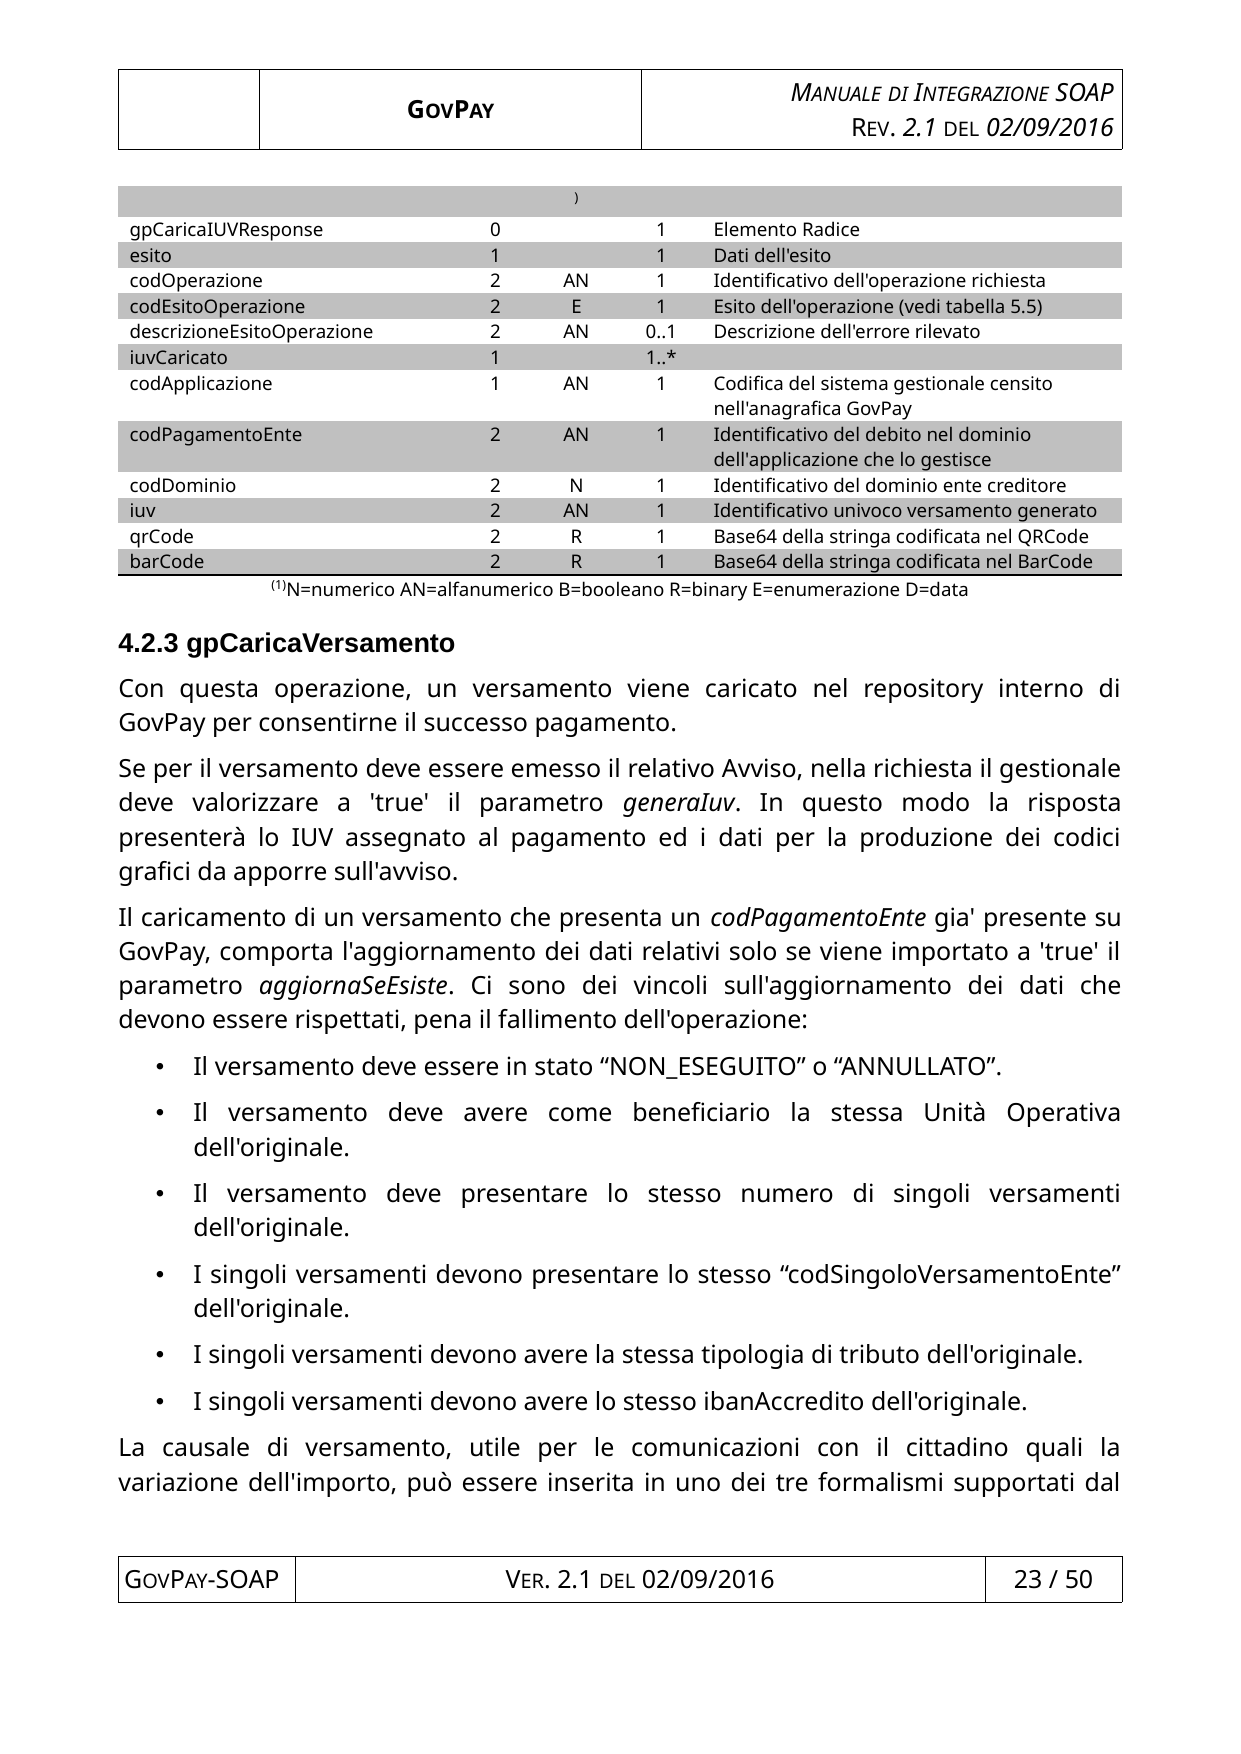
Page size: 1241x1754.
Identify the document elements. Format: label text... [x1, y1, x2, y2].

table_cell 1 [458, 242, 532, 268]
table_cell 2 [458, 293, 532, 319]
text Se per il versamento deve essere emesso il relativo Avviso, nella richiesta il gestionale deve valorizzare a 'true' il parametro generaIuv. In questo modo la risposta presenterà lo IUV assegnato al pagamento ed i dati per la produzione dei codici grafici da apporre sull'avviso. [118, 751, 1122, 887]
table_cell codOperazione [118, 268, 458, 293]
table_cell codEsitoOperazione [118, 293, 458, 319]
table_cell N [532, 472, 620, 497]
table_cell codDominio [118, 472, 458, 497]
table_cell 2 [458, 498, 532, 523]
table_cell [532, 344, 620, 370]
table_cell 1 [458, 344, 532, 370]
table_cell 2 [458, 472, 532, 497]
table_cell Identificativo dell'operazione richiesta [702, 268, 1122, 293]
table_cell 1 [620, 217, 702, 242]
table_cell Identificativo univoco versamento generato [702, 498, 1122, 523]
table_cell iuvCaricato [118, 344, 458, 370]
table_cell descrizioneEsitoOperazione [118, 319, 458, 344]
table_cell [532, 217, 620, 242]
table_cell [702, 186, 1122, 217]
table_cell ) [532, 186, 620, 217]
table_cell Identificativo del debito nel dominio dell'applicazione che lo gestisce [702, 421, 1122, 472]
table_cell 2 [458, 523, 532, 548]
table_cell 2 [458, 268, 532, 293]
table_cell R [532, 549, 620, 574]
table_cell codApplicazione [118, 370, 458, 421]
table_cell AN [532, 268, 620, 293]
table_cell [458, 186, 532, 217]
text Il caricamento di un versamento che presenta un codPagamentoEnte gia' presente su GovPay, comporta l'aggiornamento dei dati relativi solo se viene importato a 'true' il parametro aggiornaSeEsiste. Ci sono dei vincoli sull'aggiornamento dei dati che devono essere rispettati, pena il fallimento dell'operazione: [118, 900, 1122, 1036]
text (1)N=numerico AN=alfanumerico B=booleano R=binary E=enumerazione D=data [118, 576, 1122, 602]
table_cell 0..1 [620, 319, 702, 344]
table_cell Base64 della stringa codificata nel BarCode [702, 549, 1122, 574]
subtitle gpCaricaVersamento [118, 627, 1122, 658]
table_cell Descrizione dell'errore rilevato [702, 319, 1122, 344]
table_cell 1 [620, 242, 702, 268]
text La causale di versamento, utile per le comunicazioni con il cittadino quali la variazione dell'importo, può essere inserita in uno dei tre formalismi supportati dal [118, 1430, 1122, 1498]
table_cell iuv [118, 498, 458, 523]
table_cell 1..* [620, 344, 702, 370]
table_cell 1 [620, 268, 702, 293]
table_cell 1 [620, 549, 702, 574]
table_cell 1 [620, 472, 702, 497]
table_cell [118, 186, 458, 217]
list Il versamento deve presentare lo stesso numero di singoli versamenti dell'originale. [156, 1176, 1122, 1244]
table_cell 1 [620, 370, 702, 421]
table_cell AN [532, 370, 620, 421]
table_cell gpCaricaIUVResponse [118, 217, 458, 242]
table_cell Base64 della stringa codificata nel QRCode [702, 523, 1122, 548]
table_cell 1 [620, 421, 702, 472]
table_cell 2 [458, 319, 532, 344]
table_cell 0 [458, 217, 532, 242]
list I singoli versamenti devono presentare lo stesso “codSingoloVersamentoEnte” dell'originale. [156, 1256, 1122, 1324]
table_cell Codifica del sistema gestionale censito nell'anagrafica GovPay [702, 370, 1122, 421]
table_cell 1 [620, 498, 702, 523]
table_cell codPagamentoEnte [118, 421, 458, 472]
table_cell Esito dell'operazione (vedi tabella 5.5) [702, 293, 1122, 319]
table_cell 2 [458, 549, 532, 574]
text Con questa operazione, un versamento viene caricato nel repository interno di GovPay per consentirne il successo pagamento. [118, 670, 1122, 738]
table_cell 2 [458, 421, 532, 472]
table_cell AN [532, 319, 620, 344]
table_cell R [532, 523, 620, 548]
table_cell [702, 344, 1122, 370]
table_cell AN [532, 421, 620, 472]
table_cell esito [118, 242, 458, 268]
table_cell 1 [620, 293, 702, 319]
list I singoli versamenti devono avere la stessa tipologia di tributo dell'originale. [156, 1337, 1122, 1371]
table_cell 1 [458, 370, 532, 421]
table_cell [532, 242, 620, 268]
table_cell AN [532, 498, 620, 523]
table_cell Elemento Radice [702, 217, 1122, 242]
list Il versamento deve essere in stato “NON_ESEGUITO” o “ANNULLATO”. [156, 1048, 1122, 1083]
table_cell qrCode [118, 523, 458, 548]
table_cell [620, 186, 702, 217]
list I singoli versamenti devono avere lo stesso ibanAccredito dell'originale. [156, 1383, 1122, 1418]
table_cell barCode [118, 549, 458, 574]
table_cell Dati dell'esito [702, 242, 1122, 268]
list Il versamento deve avere come beneficiario la stessa Unità Operativa dell'originale. [156, 1095, 1122, 1163]
table_cell Identificativo del dominio ente creditore [702, 472, 1122, 497]
table_cell E [532, 293, 620, 319]
table_cell 1 [620, 523, 702, 548]
